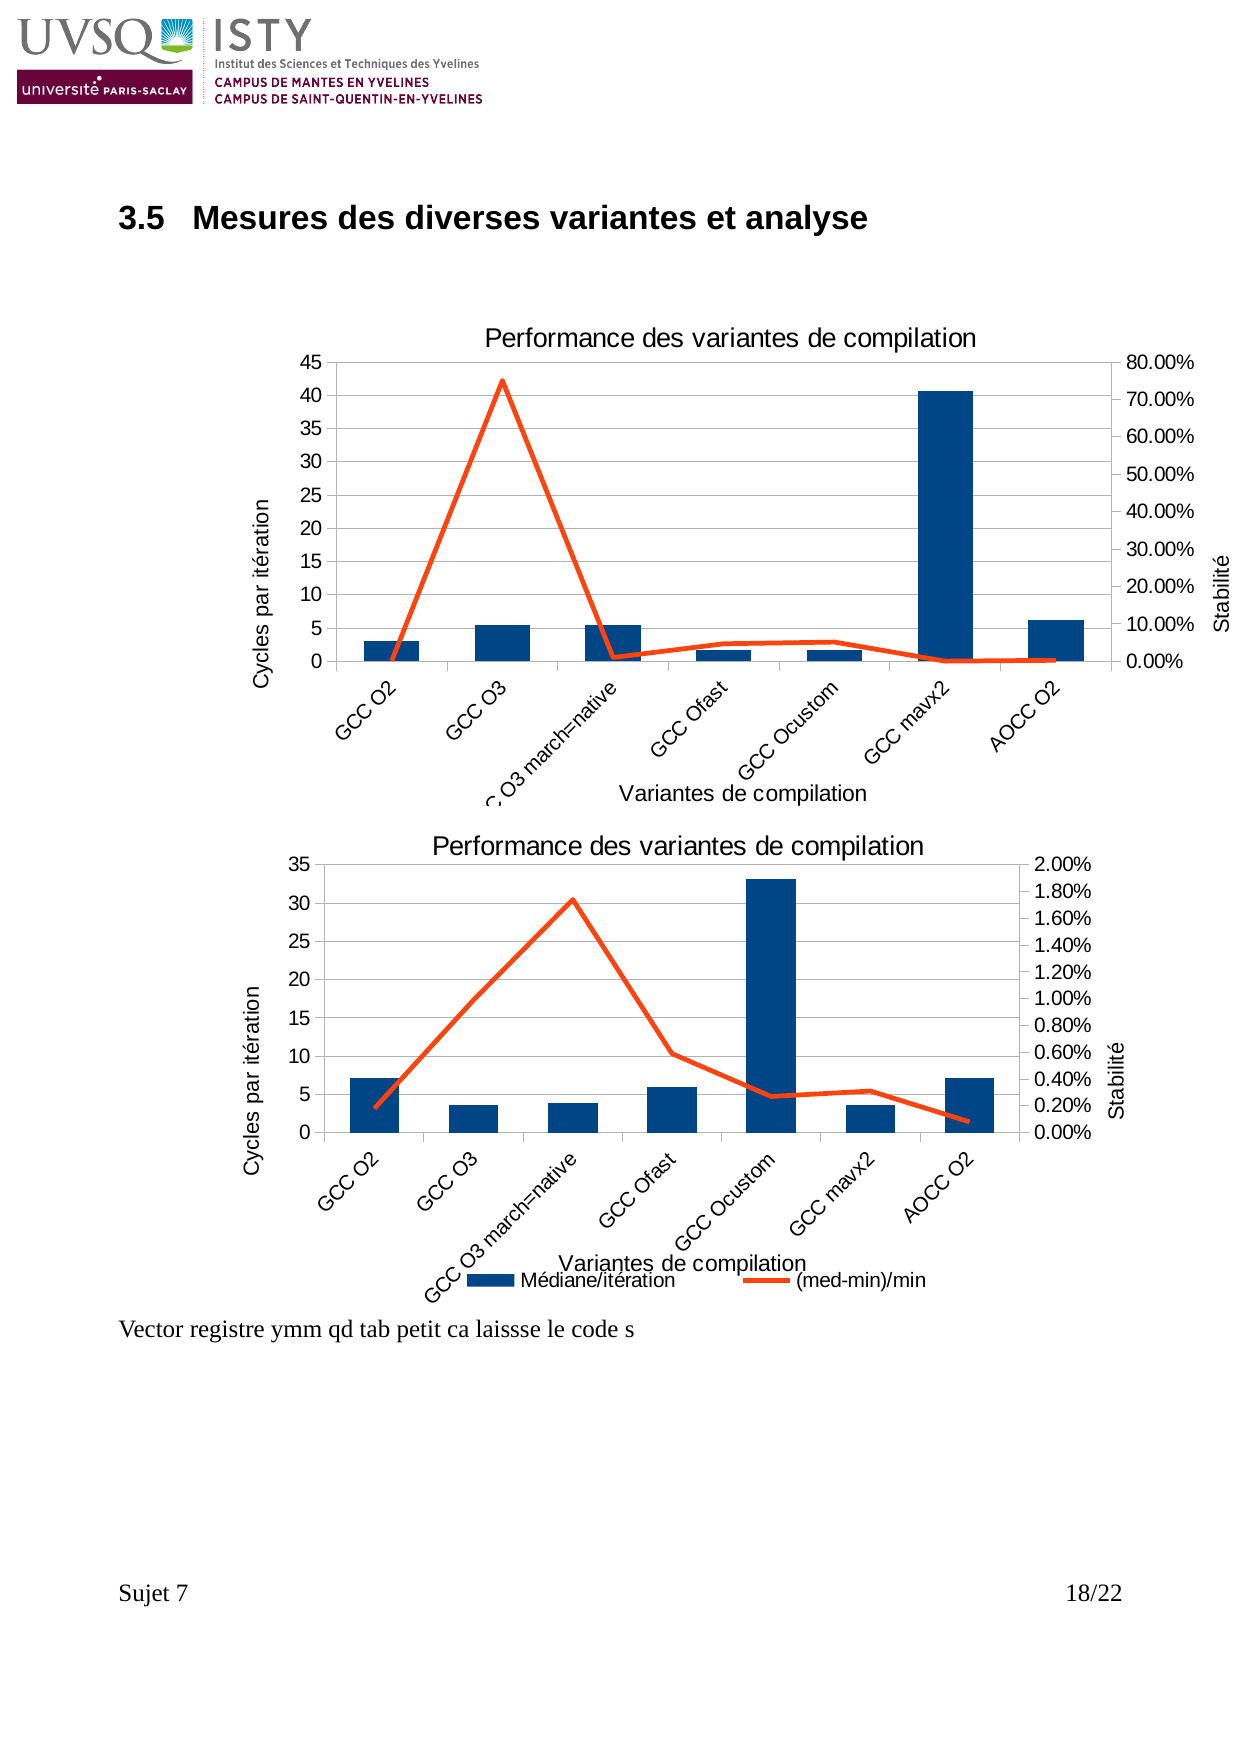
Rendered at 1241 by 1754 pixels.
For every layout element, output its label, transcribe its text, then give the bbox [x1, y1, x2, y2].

subtitle Mesures des diverses variantes et analyse [118, 198, 1122, 236]
picture [2, 2, 497, 121]
text Vector registre ymm qd tab petit ca laissse le code s [118, 296, 1122, 1343]
